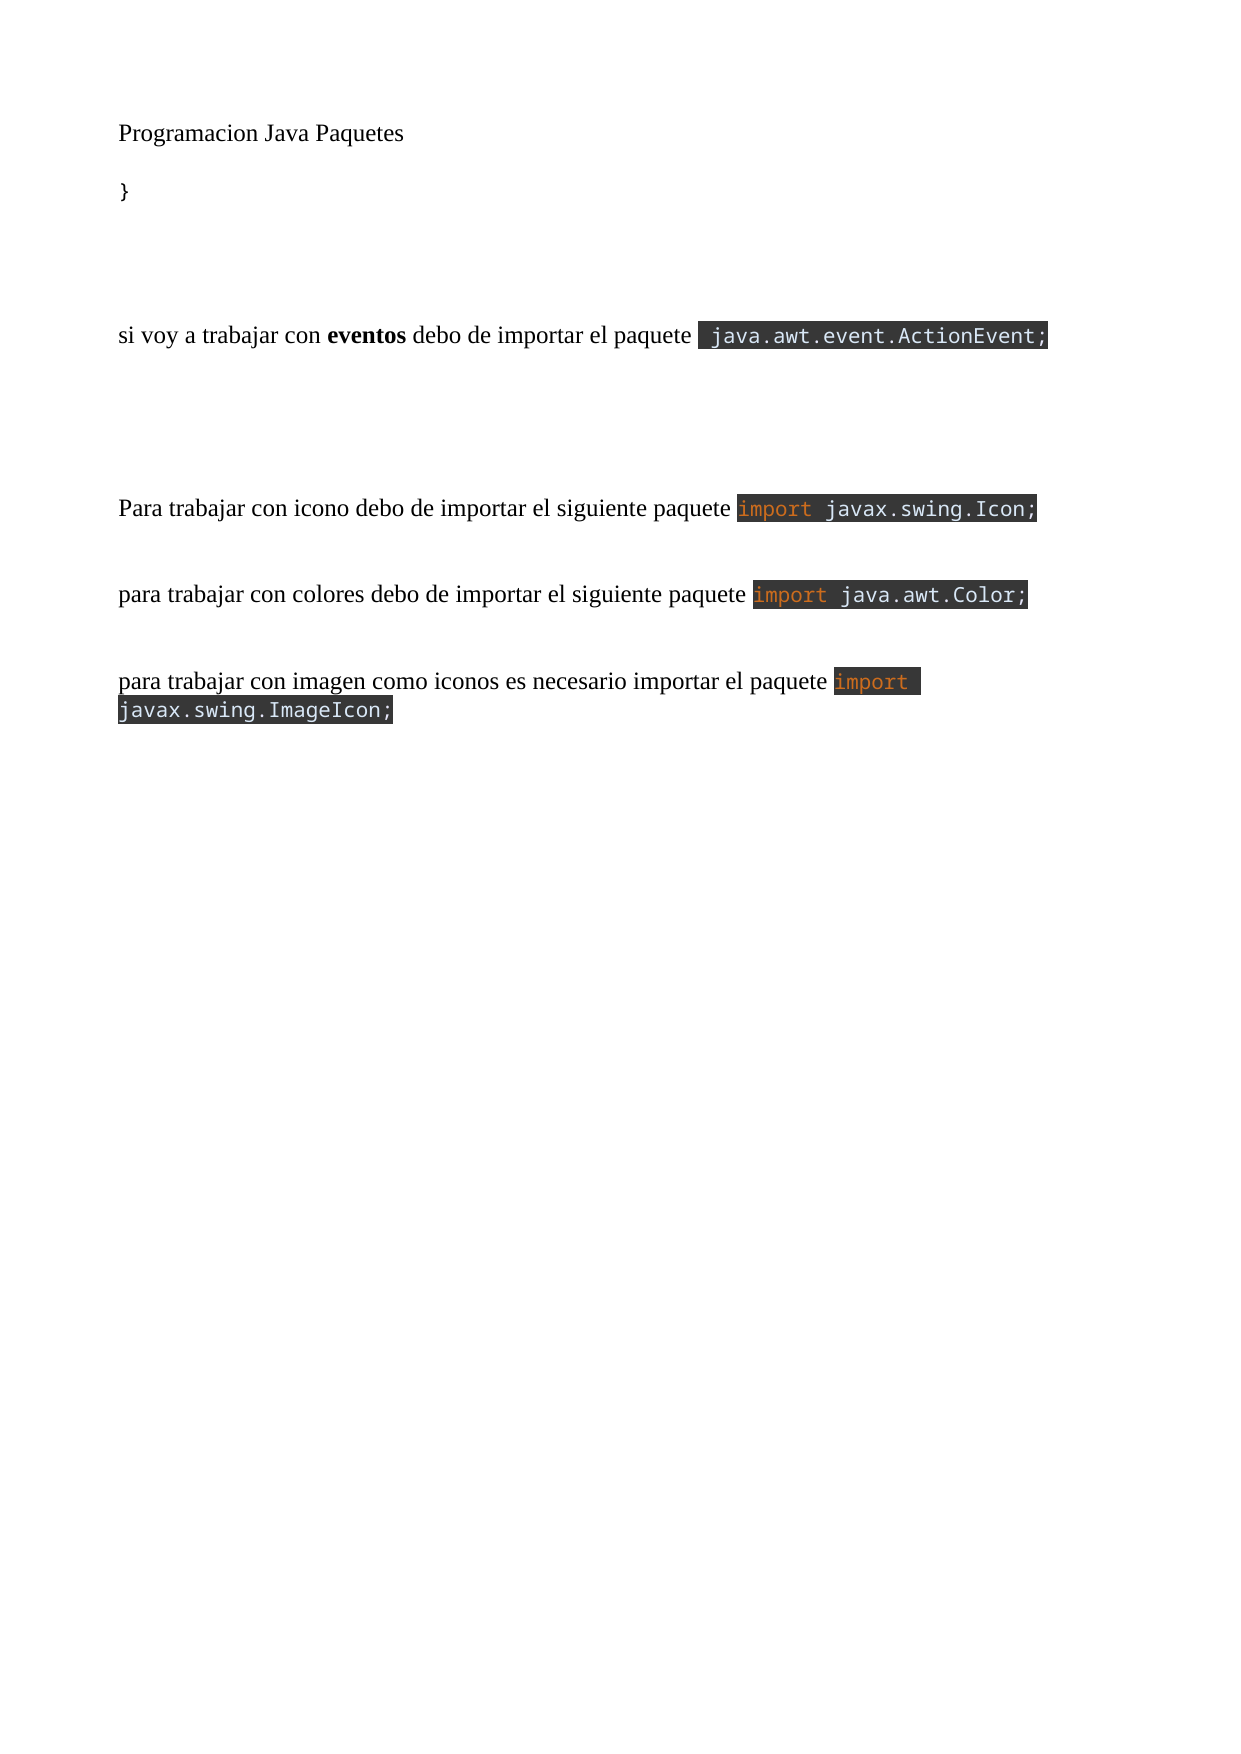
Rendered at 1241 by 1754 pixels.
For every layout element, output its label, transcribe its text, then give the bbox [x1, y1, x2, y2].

text Para trabajar con icono debo de importar el siguiente paquete import javax.swing.Icon; [118, 493, 1122, 522]
text } [118, 176, 1122, 205]
text si voy a trabajar con eventos debo de importar el paquete java.awt.event.ActionEvent; [118, 320, 1122, 349]
text para trabajar con imagen como iconos es necesario importar el paquete import javax.swing.ImageIcon; [118, 666, 1122, 724]
text para trabajar con colores debo de importar el siguiente paquete import java.awt.Color; [118, 579, 1122, 609]
